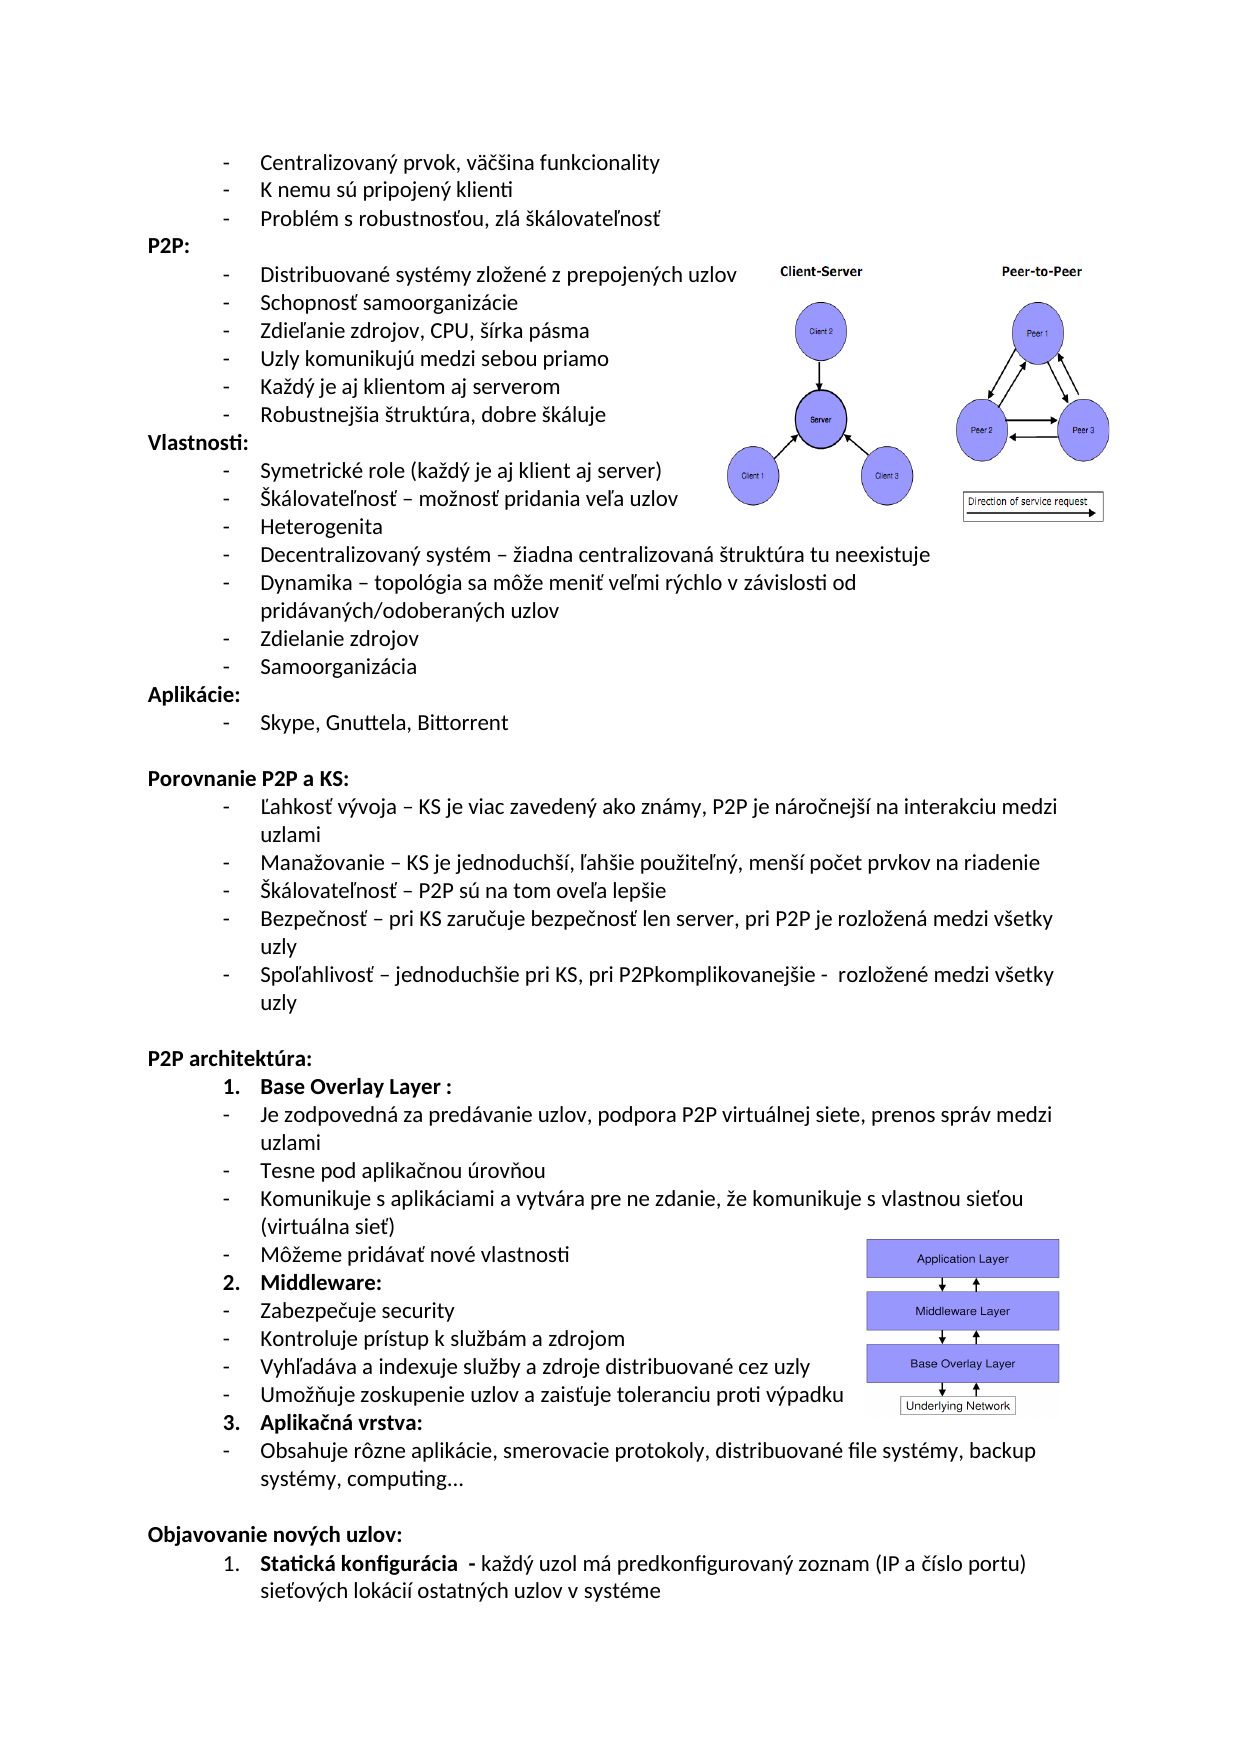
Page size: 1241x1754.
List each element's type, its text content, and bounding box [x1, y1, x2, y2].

list Samoorganizácia [223, 652, 1093, 680]
list Centralizovaný prvok, väčšina funkcionality [223, 148, 1093, 176]
list Škálovateľnosť – P2P sú na tom oveľa lepšie [223, 876, 1093, 904]
list [1061, 1240, 1093, 1268]
list Každý je aj klientom aj serverom [223, 372, 723, 400]
list K nemu sú pripojený klienti [223, 176, 1093, 204]
list Spoľahlivosť – jednoduchšie pri KS, pri P2Pkomplikovanejšie - rozložené medzi všetky uzly [223, 960, 1093, 1016]
text Aplikácie: [148, 680, 1093, 708]
list Je zodpovedná za predávanie uzlov, podpora P2P virtuálnej siete, prenos správ medzi uzlami [223, 1100, 1093, 1156]
list Manažovanie – KS je jednoduchší, ľahšie použiteľný, menší počet prvkov na riadenie [223, 848, 1093, 876]
list Zdielanie zdrojov [223, 624, 1093, 652]
list Decentralizovaný systém – žiadna centralizovaná štruktúra tu neexistuje [223, 540, 1093, 568]
list Aplikačná vrstva: [223, 1408, 1093, 1437]
list Zabezpečuje security [223, 1296, 864, 1324]
list Kontroluje prístup k službám a zdrojom [223, 1324, 864, 1352]
list Bezpečnosť – pri KS zaručuje bezpečnosť len server, pri P2P je rozložená medzi všetky uzly [223, 904, 1093, 960]
text Vlastnosti: [148, 428, 723, 456]
list Obsahuje rôzne aplikácie, smerovacie protokoly, distribuované file systémy, backup systémy, computing... [223, 1437, 1093, 1493]
list Komunikuje s aplikáciami a vytvára pre ne zdanie, že komunikuje s vlastnou sieťou (virtuálna sieť) [223, 1184, 1093, 1240]
list Tesne pod aplikačnou úrovňou [223, 1156, 1093, 1184]
list Base Overlay Layer : [223, 1072, 1093, 1100]
list Môžeme pridávať nové vlastnosti [223, 1240, 864, 1268]
text P2P architektúra: [148, 1044, 1093, 1072]
list Ľahkosť vývoja – KS je viac zavedený ako známy, P2P je náročnejší na interakciu medzi uzlami [223, 792, 1093, 848]
list Skype, Gnuttela, Bittorrent [223, 708, 1093, 736]
list Symetrické role (každý je aj klient aj server) [223, 456, 723, 484]
list Zdieľanie zdrojov, CPU, šírka pásma [223, 316, 723, 344]
list Schopnosť samoorganizácie [223, 288, 723, 316]
list [1061, 1268, 1093, 1296]
text P2P: [148, 232, 1093, 260]
text Objavovanie nových uzlov: [148, 1521, 1093, 1549]
list Heterogenita [223, 512, 1093, 540]
text Porovnanie P2P a KS: [148, 764, 1093, 792]
list Distribuované systémy zložené z prepojených uzlov [223, 260, 723, 288]
list Umožňuje zoskupenie uzlov a zaisťuje toleranciu proti výpadku [223, 1381, 864, 1408]
list Uzly komunikujú medzi sebou priamo [223, 344, 723, 372]
list Robustnejšia štruktúra, dobre škáluje [223, 400, 723, 428]
list Dynamika – topológia sa môže meniť veľmi rýchlo v závislosti od pridávaných/odoberaných uzlov [223, 568, 1093, 624]
list [1061, 1324, 1093, 1352]
list Škálovateľnosť – možnosť pridania veľa uzlov [223, 484, 723, 512]
list Statická konfigurácia - každý uzol má predkonfigurovaný zoznam (IP a číslo portu) sieťových lokácií ostatných uzlov v systéme [223, 1549, 1093, 1605]
list Vyhľadáva a indexuje služby a zdroje distribuované cez uzly [223, 1352, 864, 1381]
list [1061, 1296, 1093, 1324]
list Problém s robustnosťou, zlá škálovateľnosť [223, 204, 1093, 232]
list Middleware: [223, 1268, 864, 1296]
